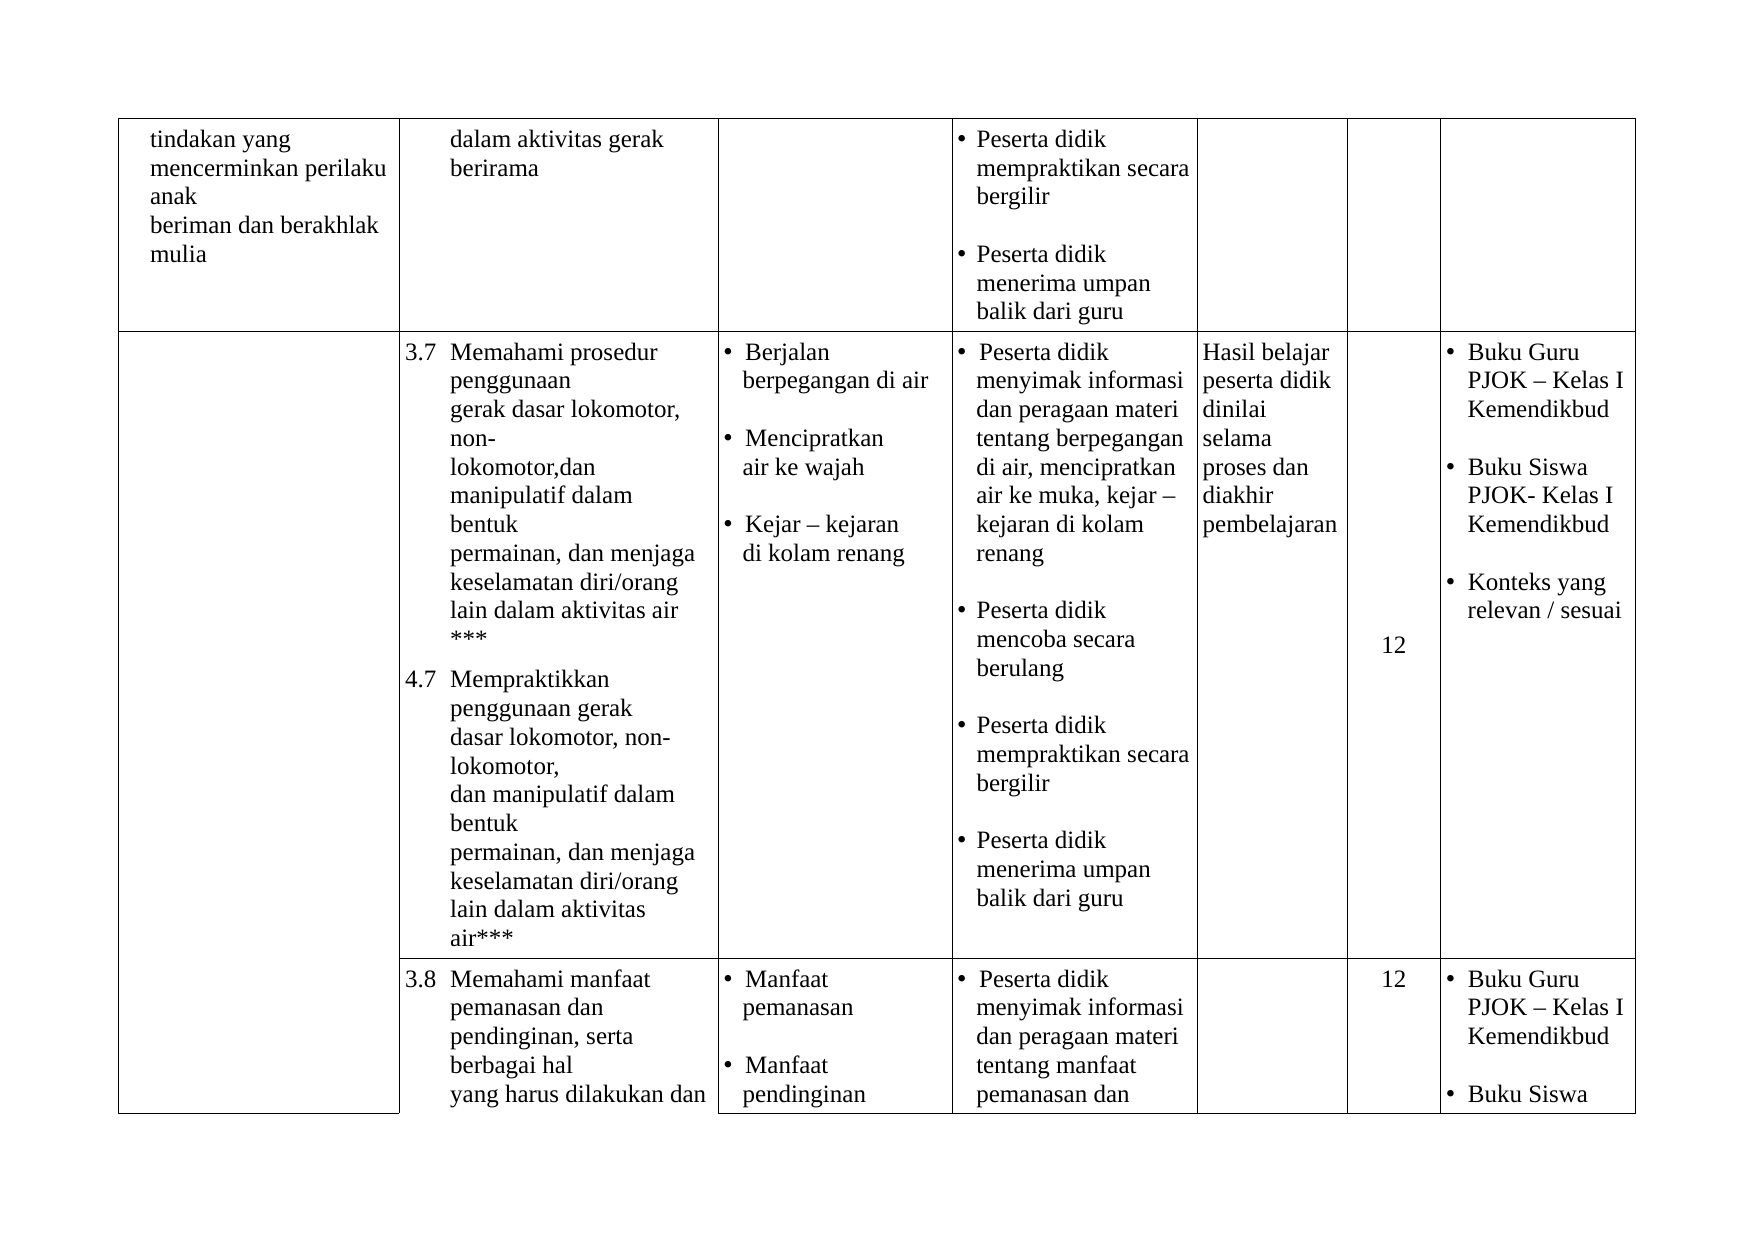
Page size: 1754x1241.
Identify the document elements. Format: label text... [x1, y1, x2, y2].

table_cell Buku Guru PJOK – Kelas I Kemendikbud Buku Siswa PJOK- Kelas I Kemendikbud Konteks yang relevan / sesuai [1441, 959, 1635, 1113]
table_cell Berjalan berpegangan di air Mencipratkan air ke wajah Kejar – kejaran di kolam renang [719, 332, 952, 958]
table_cell 12 [1348, 332, 1440, 958]
table_cell 3.7 [400, 332, 444, 659]
table_cell Hasil belajar peserta didik dinilai selama proses dan diakhir pembelajaran [1198, 332, 1347, 958]
table_cell Memahami prosedur penggunaan gerak dasar lokomotor, non- lokomotor,dan manipulatif dalam bentuk permainan, dan menjaga keselamatan diri/orang lain dalam aktivitas air *** [444, 332, 718, 659]
table_cell tindakan yang mencerminkan perilaku anak beriman dan berakhlak mulia [144, 119, 399, 331]
table_cell 3.8 [400, 959, 444, 1113]
table_cell [1198, 959, 1347, 1113]
table_cell 12 [1348, 959, 1440, 1113]
table_cell [144, 332, 399, 1113]
table_cell [400, 119, 444, 331]
table_cell Peserta didik menyimak informasi dan materi tentang anak mengayunkan tangan dari depan ke belakang, mengayunkan tangan kesamping, mengayunkan tangan melalui samping badan, menarik dan mendorong kedua tangan, melangkahkan kaki kedepan, belakang, samping kiri / kanan dan mengkordinasikan Peserta didik mencoba secara berulang Peserta didik mempraktikan secara bergilir Peserta didik menerima umpan balik dari guru [953, 119, 1197, 331]
table_cell Mempraktikkan penggunaan gerak dasar lokomotor, non-lokomotor, dan manipulatif dalam bentuk permainan, dan menjaga keselamatan diri/orang lain dalam aktivitas air*** [444, 659, 718, 958]
table_cell dalam aktivitas gerak berirama [444, 119, 718, 331]
table_cell 4.7 [400, 659, 444, 958]
table_cell [1348, 119, 1440, 331]
table_cell Peserta didik menyimak informasi dan peragaan materi tentang berpegangan di air, mencipratkan air ke muka, kejar – kejaran di kolam renang Peserta didik mencoba secara berulang Peserta didik mempraktikan secara bergilir Peserta didik menerima umpan balik dari guru [953, 332, 1197, 958]
table_cell [719, 119, 952, 331]
table_cell [119, 119, 144, 331]
table_cell Memahami manfaat pemanasan dan pendinginan, serta berbagai hal yang harus dilakukan dan [444, 959, 718, 1113]
table_cell [1198, 119, 1347, 331]
table_cell Peserta didik menyimak informasi dan peragaan materi tentang manfaat pemanasan dan [953, 959, 1197, 1113]
table_cell [1441, 119, 1635, 331]
table_cell Buku Guru PJOK – Kelas I Kemendikbud Buku Siswa PJOK- Kelas I Kemendikbud Konteks yang relevan / sesuai [1441, 332, 1635, 958]
table_cell [119, 332, 144, 1113]
table_cell Manfaat pemanasan Manfaat pendinginan Cara melakukan pemanasan dan pendinginan Akibat tidak melakukan pemanasan dan pendinginan [719, 959, 952, 1113]
